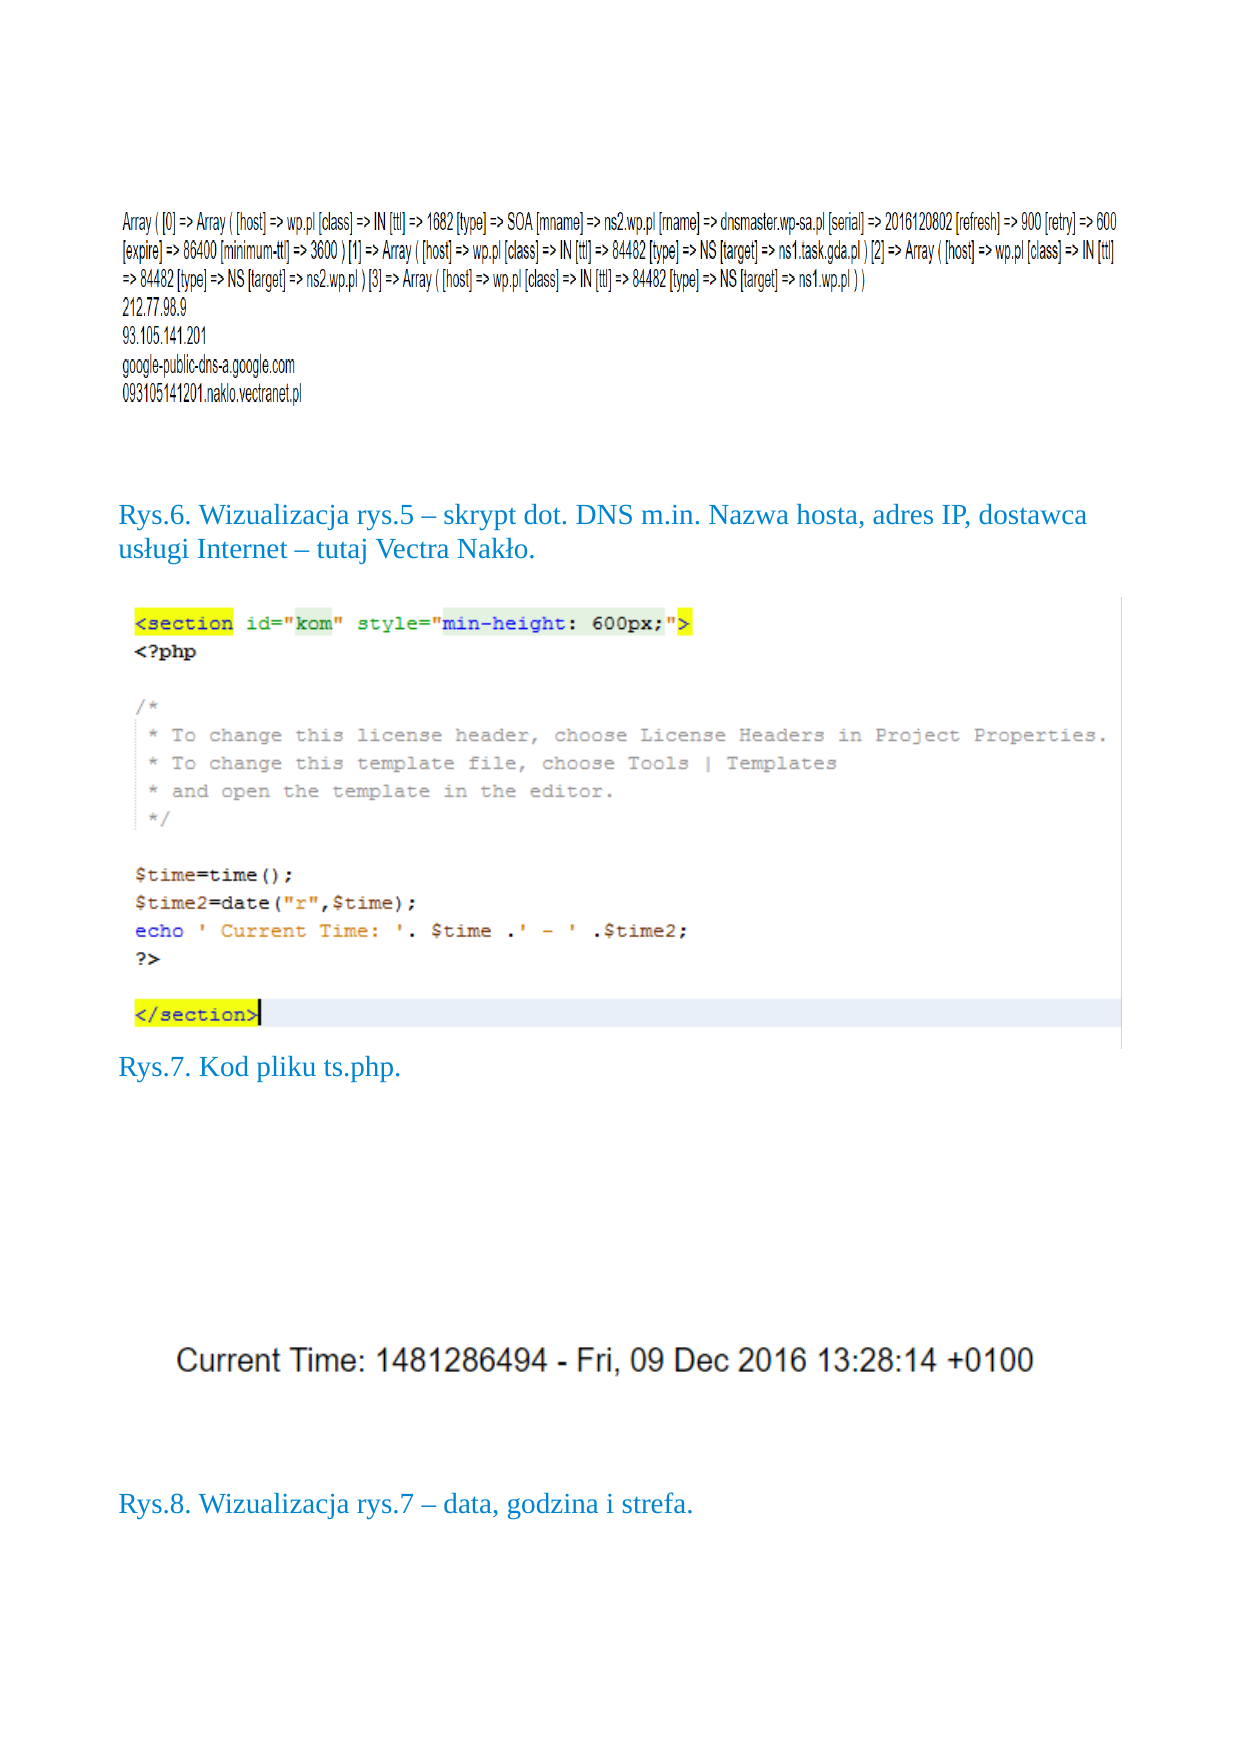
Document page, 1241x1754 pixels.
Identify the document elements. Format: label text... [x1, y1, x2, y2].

text Rys.7. Kod pliku ts.php. [118, 1049, 1122, 1082]
text Rys.8. Wizualizacja rys.7 – data, godzina i strefa. [118, 1486, 1122, 1519]
text Rys.6. Wizualizacja rys.5 – skrypt dot. DNS m.in. Nazwa hosta, adres IP, dostawca usługi Internet – tutaj Vectra Nakło. [118, 497, 1122, 564]
